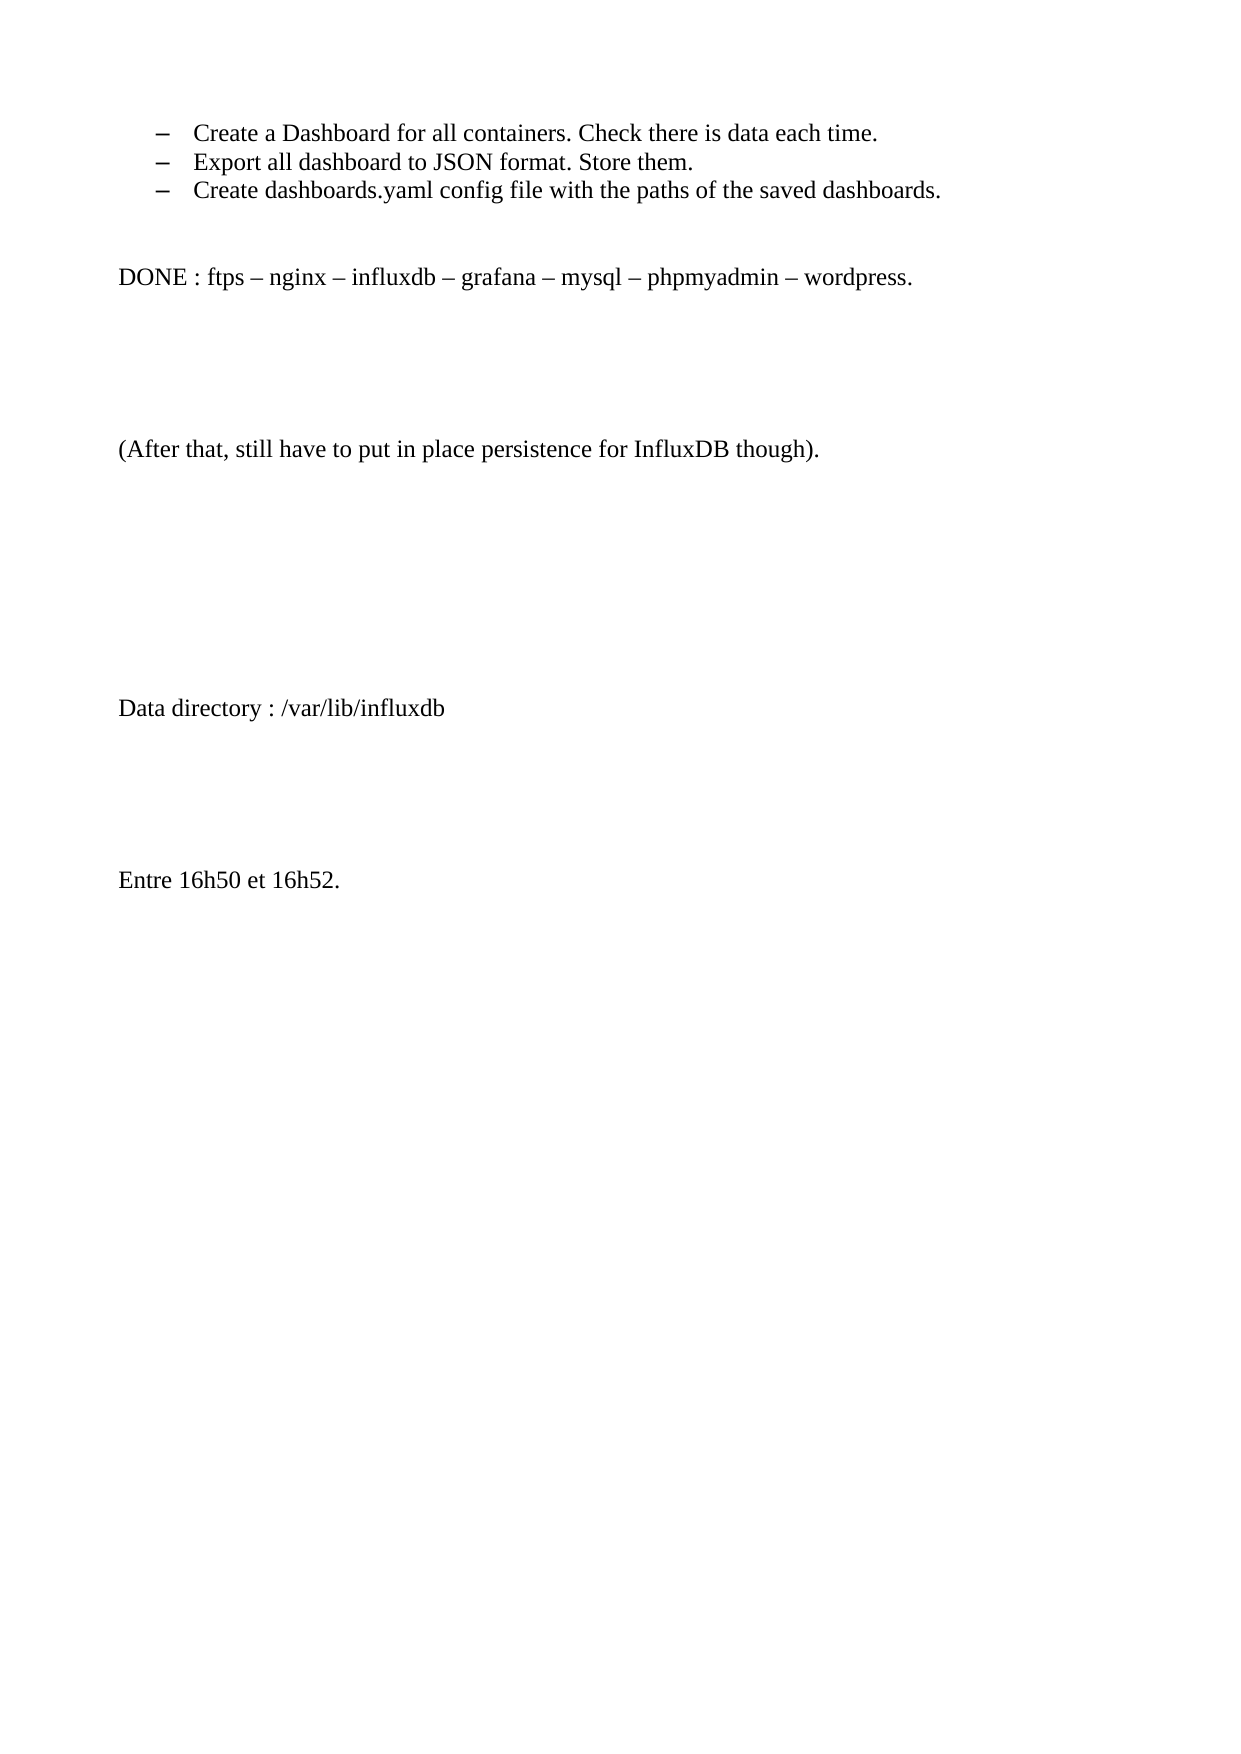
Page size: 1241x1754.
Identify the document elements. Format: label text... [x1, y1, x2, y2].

list Create a Dashboard for all containers. Check there is data each time. [156, 118, 1122, 147]
text Entre 16h50 et 16h52. [118, 866, 1122, 894]
text Data directory : /var/lib/influxdb [118, 693, 1122, 722]
list Create dashboards.yaml config file with the paths of the saved dashboards. [156, 176, 1122, 204]
list Export all dashboard to JSON format. Store them. [156, 147, 1122, 176]
text (After that, still have to put in place persistence for InfluxDB though). [118, 434, 1122, 463]
text DONE : ftps – nginx – influxdb – grafana – mysql – phpmyadmin – wordpress. [118, 262, 1122, 291]
